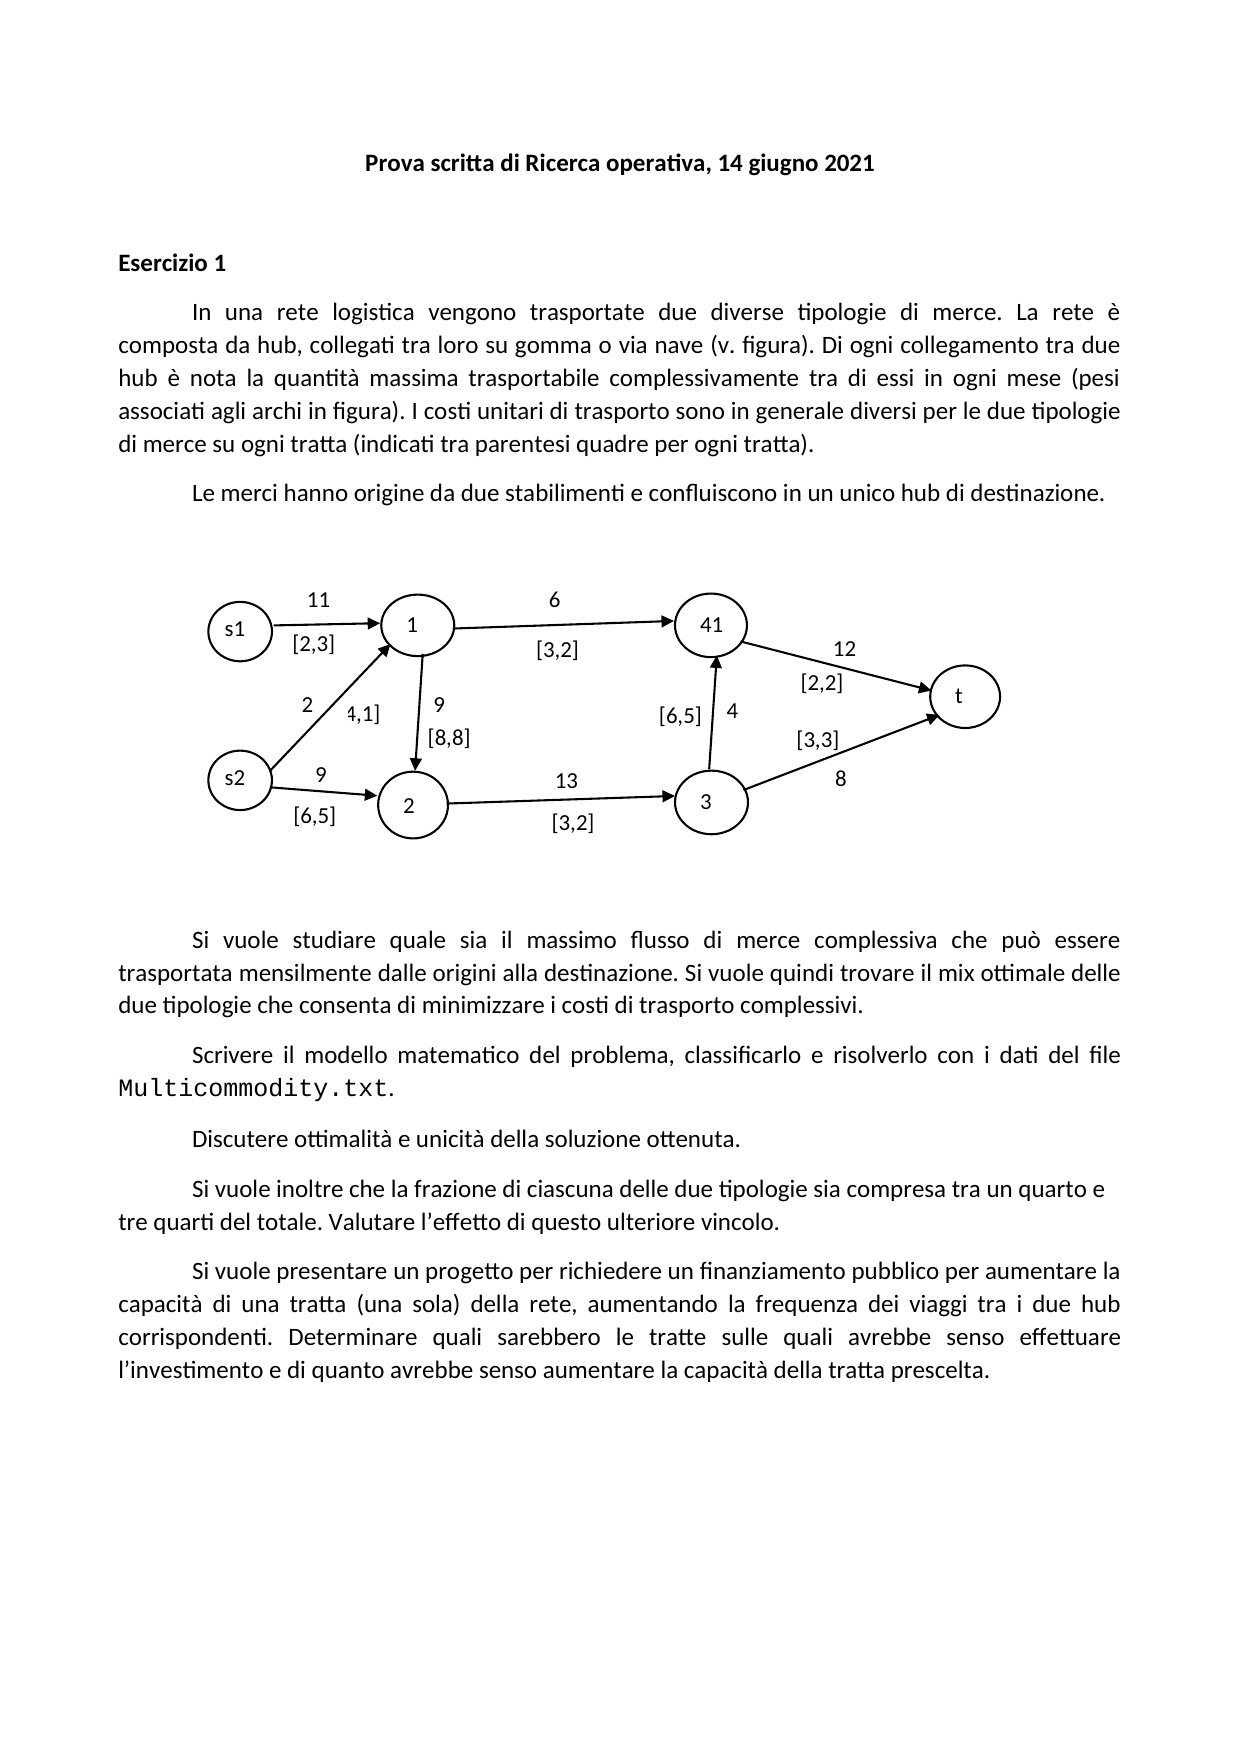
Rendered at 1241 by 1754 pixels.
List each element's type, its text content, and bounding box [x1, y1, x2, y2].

text 4 [726, 696, 742, 724]
text Si vuole inoltre che la frazione di ciascuna delle due tipologie sia compresa tra un quarto e tre quarti del totale. Valutare l’effetto di questo ulteriore vincolo. [118, 1173, 1122, 1236]
text 12 [833, 634, 864, 660]
text 2 [403, 791, 426, 819]
text Esercizio 1 [118, 247, 1122, 277]
text 9 [315, 761, 347, 788]
text [3,2] [551, 808, 608, 836]
text [3,3] [796, 725, 853, 753]
text Scrivere il modello matematico del problema, classificarlo e risolverlo con i dati del file Multicommodity.txt. [118, 1039, 1122, 1104]
text [8,8] [427, 723, 484, 751]
text 2 [301, 691, 333, 719]
text [2,3] [292, 629, 349, 657]
text In una rete logistica vengono trasportate due diverse tipologie di merce. La rete è composta da hub, collegati tra loro su gomma o via nave (v. figura). Di ogni collegamento tra due hub è nota la quantità massima trasportabile complessivamente tra di essi in ogni mese (pesi associati agli archi in figura). I costi unitari di trasporto sono in generale diversi per le due tipologie di merce su ogni tratta (indicati tra parentesi quadre per ogni tratta). [118, 296, 1122, 458]
text [2,2] [800, 668, 857, 696]
text 41 [700, 610, 723, 638]
text s1 [224, 614, 256, 643]
text 3 [700, 787, 723, 816]
text [6,5] [293, 801, 350, 829]
text Discutere ottimalità e unicità della soluzione ottenuta. [118, 1123, 1122, 1154]
text t [955, 681, 978, 709]
text Prova scritta di Ricerca operativa, 14 giugno 2021 [118, 148, 1122, 178]
text 11 [307, 585, 338, 613]
text 1 [406, 610, 429, 638]
text 6 [549, 586, 580, 614]
text 13 [554, 767, 586, 795]
text [4,1] [348, 699, 394, 727]
text Si vuole presentare un progetto per richiedere un finanziamento pubblico per aumentare la capacità di una tratta (una sola) della rete, aumentando la frequenza dei viaggi tra i due hub corrispondenti. Determinare quali sarebbero le tratte sulle quali avrebbe senso effettuare l’investimento e di quanto avrebbe senso aumentare la capacità della tratta prescelta. [118, 1255, 1122, 1384]
text Le merci hanno origine da due stabilimenti e confluiscono in un unico hub di destinazione. [118, 478, 1122, 508]
text 8 [835, 769, 866, 793]
text [3,2] [536, 635, 592, 663]
text Si vuole studiare quale sia il massimo flusso di merce complessiva che può essere trasportata mensilmente dalle origini alla destinazione. Si vuole quindi trovare il mix ottimale delle due tipologie che consenta di minimizzare i costi di trasporto complessivi. [118, 924, 1122, 1020]
text s2 [224, 763, 256, 791]
text [6,5] [659, 701, 705, 729]
text 9 [433, 691, 465, 715]
